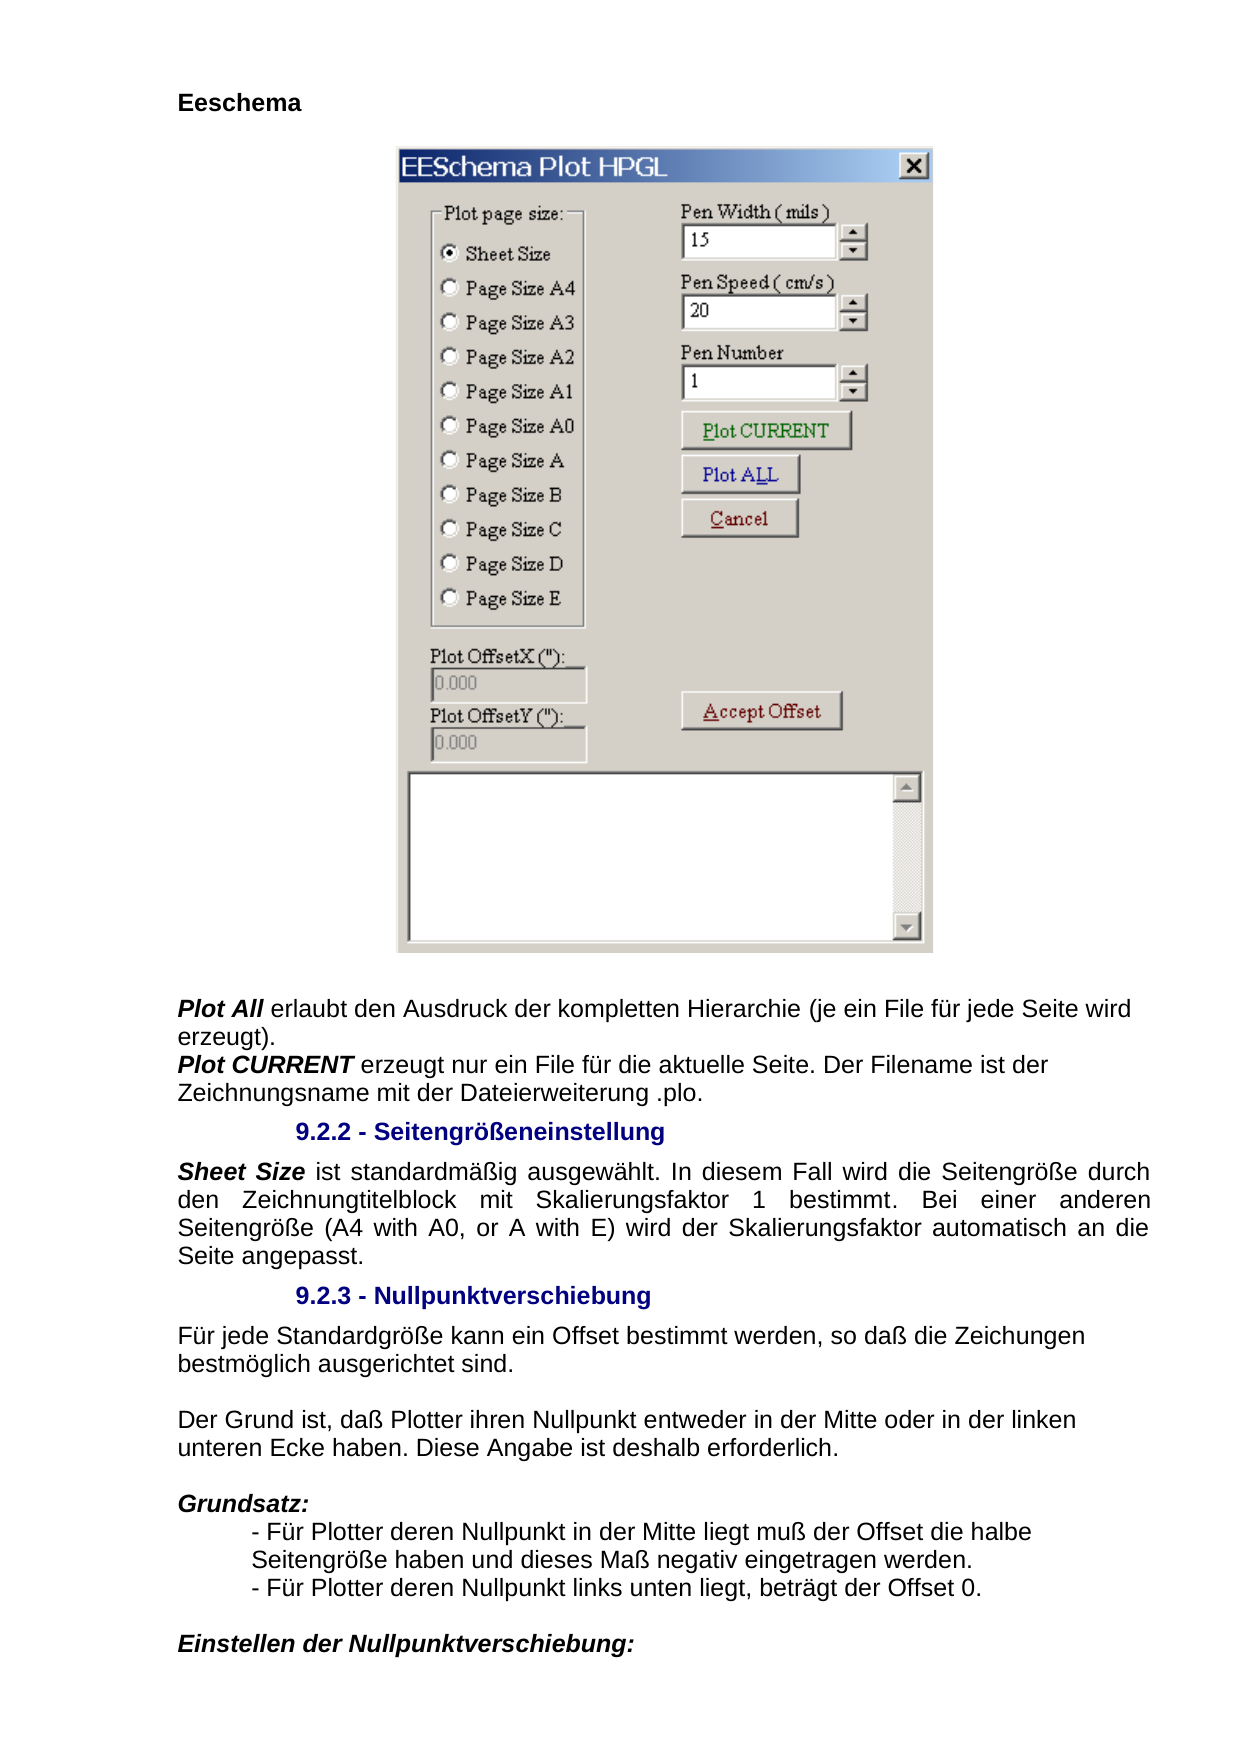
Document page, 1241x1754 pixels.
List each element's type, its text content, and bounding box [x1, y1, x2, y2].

text - Für Plotter deren Nullpunkt in der Mitte liegt muß der Offset die halbe Seitengröße haben und dieses Maß negativ eingetragen werden. [251, 1518, 1152, 1574]
picture [395, 146, 934, 953]
text Grundsatz: [177, 1490, 1152, 1518]
text Plot All erlaubt den Ausdruck der kompletten Hierarchie (je ein File für jede Seite wird erzeugt). [177, 994, 1152, 1050]
text - Für Plotter deren Nullpunkt links unten liegt, beträgt der Offset 0. [251, 1574, 1152, 1602]
text Einstellen der Nullpunktverschiebung: [177, 1630, 1152, 1658]
text Der Grund ist, daß Plotter ihren Nullpunkt entweder in der Mitte oder in der linken unteren Ecke haben. Diese Angabe ist deshalb erforderlich. [177, 1406, 1152, 1462]
subtitle Nullpunktverschiebung [295, 1282, 1152, 1310]
text Sheet Size ist standardmäßig ausgewählt. In diesem Fall wird die Seitengröße durch den Zeichnungtitelblock mit Skalierungsfaktor 1 bestimmt. Bei einer anderen Seitengröße (A4 with A0, or A with E) wird der Skalierungsfaktor automatisch an die Seite angepasst. [177, 1158, 1152, 1270]
text Plot CURRENT erzeugt nur ein File für die aktuelle Seite. Der Filename ist der Zeichnungsname mit der Dateierweiterung .plo. [177, 1050, 1152, 1106]
subtitle Seitengrößeneinstellung [295, 1118, 1152, 1146]
text Für jede Standardgröße kann ein Offset bestimmt werden, so daß die Zeichungen bestmöglich ausgerichtet sind. [177, 1322, 1152, 1378]
